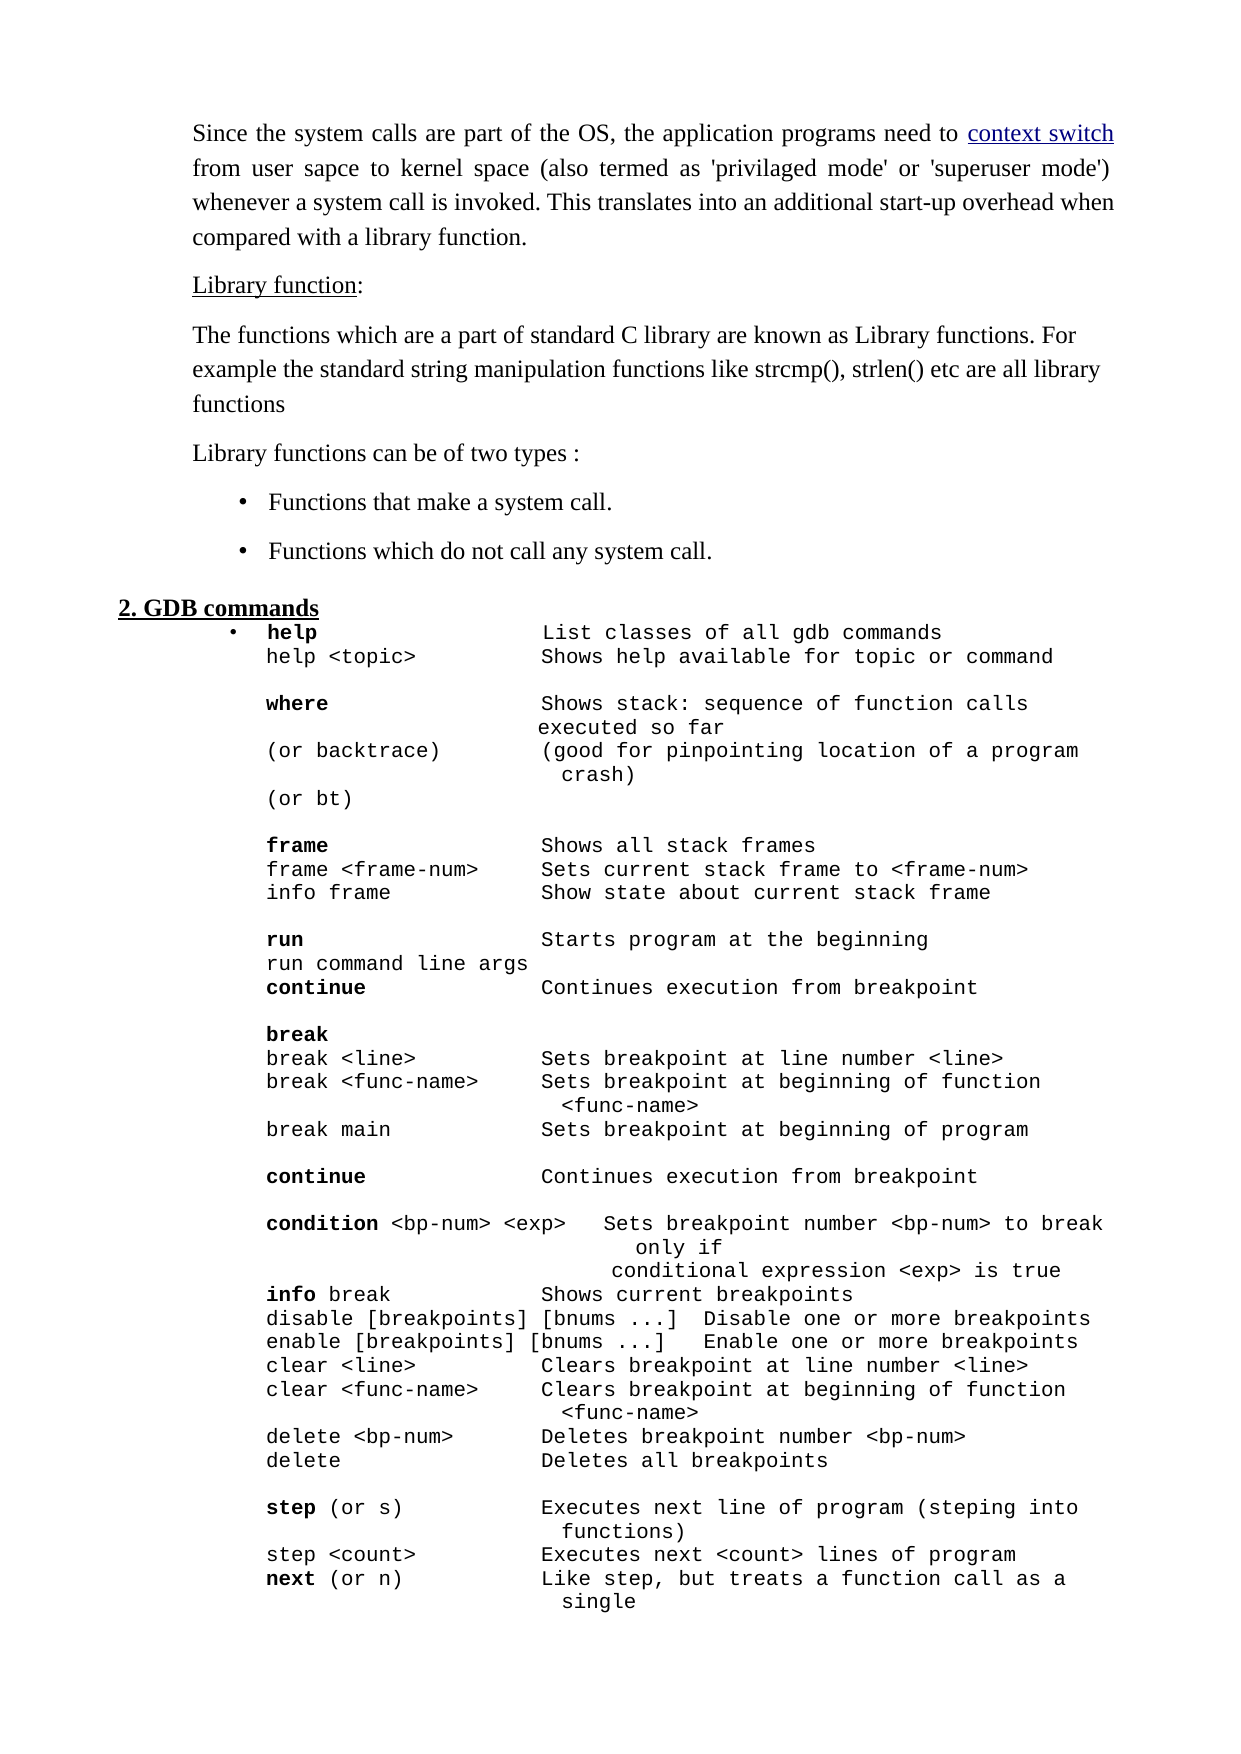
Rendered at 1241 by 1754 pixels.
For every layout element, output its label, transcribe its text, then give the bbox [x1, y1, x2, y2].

text info frame Show state about current stack frame [118, 882, 1122, 906]
text Library functions can be of two types : [118, 438, 1122, 466]
text enable [breakpoints] [bnums ...] Enable one or more breakpoints [118, 1331, 1122, 1355]
list Functions that make a system call. [239, 487, 1122, 516]
text continue Continues execution from breakpoint [118, 1166, 1122, 1189]
text where Shows stack: sequence of function calls executed so far [118, 693, 1122, 740]
text condition <bp-num> <exp> Sets breakpoint number <bp-num> to break only if [118, 1213, 1122, 1261]
text conditional expression <exp> is true [118, 1261, 1122, 1284]
text 2. GDB commands [118, 593, 1122, 622]
text disable [breakpoints] [bnums ...] Disable one or more breakpoints [118, 1308, 1122, 1331]
text break <line> Sets breakpoint at line number <line> [118, 1048, 1122, 1071]
text Since the system calls are part of the OS, the application programs need to context switch from user sapce to kernel space (also termed as 'privilaged mode' or 'superuser mode') whenever a system call is invoked. This translates into an additional start-up overhead when compared with a library function. [118, 118, 1122, 250]
text frame Shows all stack frames [118, 835, 1122, 858]
text step <count> Executes next <count> lines of program [118, 1544, 1122, 1568]
text help <topic> Shows help available for topic or command [118, 646, 1122, 669]
list Functions which do not call any system call. [239, 536, 1122, 564]
text next (or n) Like step, but treats a function call as a single [118, 1568, 1122, 1615]
text delete Deletes all breakpoints [118, 1450, 1122, 1473]
text delete <bp-num> Deletes breakpoint number <bp-num> [118, 1426, 1122, 1450]
text run command line args [118, 953, 1122, 977]
text break main Sets breakpoint at beginning of program [118, 1119, 1122, 1142]
text continue Continues execution from breakpoint [118, 977, 1122, 1000]
text info break Shows current breakpoints [118, 1284, 1122, 1308]
text (or backtrace) (good for pinpointing location of a program crash) [118, 740, 1122, 788]
text step (or s) Executes next line of program (steping into functions) [118, 1497, 1122, 1544]
text break [118, 1024, 1122, 1048]
text frame <frame-num> Sets current stack frame to <frame-num> [118, 858, 1122, 882]
text run Starts program at the beginning [118, 929, 1122, 953]
text Library function: [118, 271, 1122, 299]
text break <func-name> Sets breakpoint at beginning of function <func-name> [118, 1071, 1122, 1119]
list help List classes of all gdb commands [229, 622, 1122, 646]
text (or bt) [118, 788, 1122, 811]
text clear <line> Clears breakpoint at line number <line> [118, 1355, 1122, 1379]
text The functions which are a part of standard C library are known as Library functions. For example the standard string manipulation functions like strcmp(), strlen() etc are all library functions [118, 320, 1122, 417]
text clear <func-name> Clears breakpoint at beginning of function <func-name> [118, 1379, 1122, 1426]
